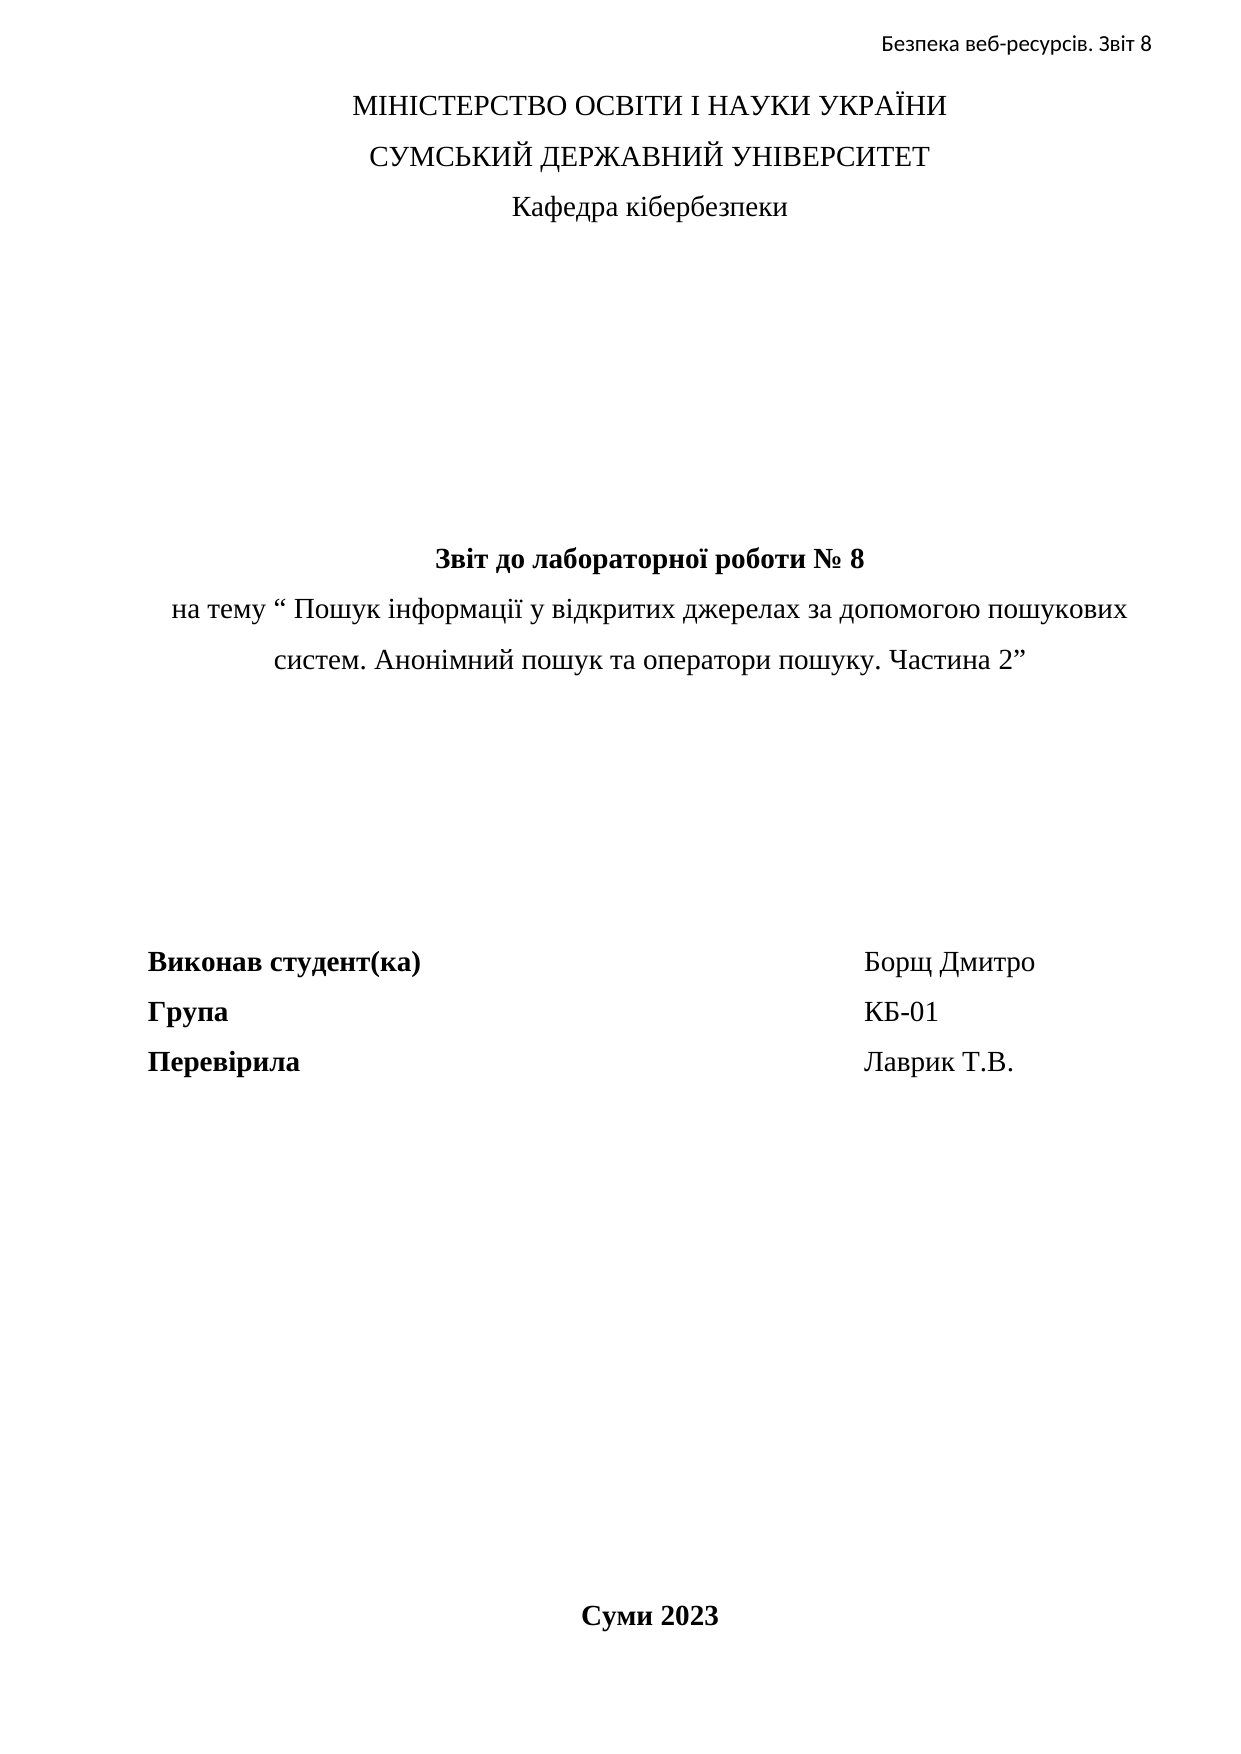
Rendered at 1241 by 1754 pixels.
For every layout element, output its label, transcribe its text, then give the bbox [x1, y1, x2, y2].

text Звіт до лабораторної роботи № 8 [148, 541, 1152, 575]
text СУМСЬКИЙ ДЕРЖАВНИЙ УНІВЕРСИТЕТ [148, 139, 1152, 172]
text на тему “ Пошук інформації у відкритих джерелах за допомогою пошукових систем. Анонімний пошук та оператори пошуку. Частина 2” [148, 592, 1152, 676]
text Кафедра кібербезпеки [148, 189, 1152, 223]
text Перевірила Лаврик Т.В. [148, 1044, 1152, 1078]
text Група КБ-01 [148, 994, 1152, 1028]
text МІНІСТЕРСТВО ОСВІТИ І НАУКИ УКРАЇНИ [148, 88, 1152, 122]
text Виконав студент(ка) Борщ Дмитро [148, 944, 1152, 977]
text Суми 2023 [148, 1598, 1152, 1631]
